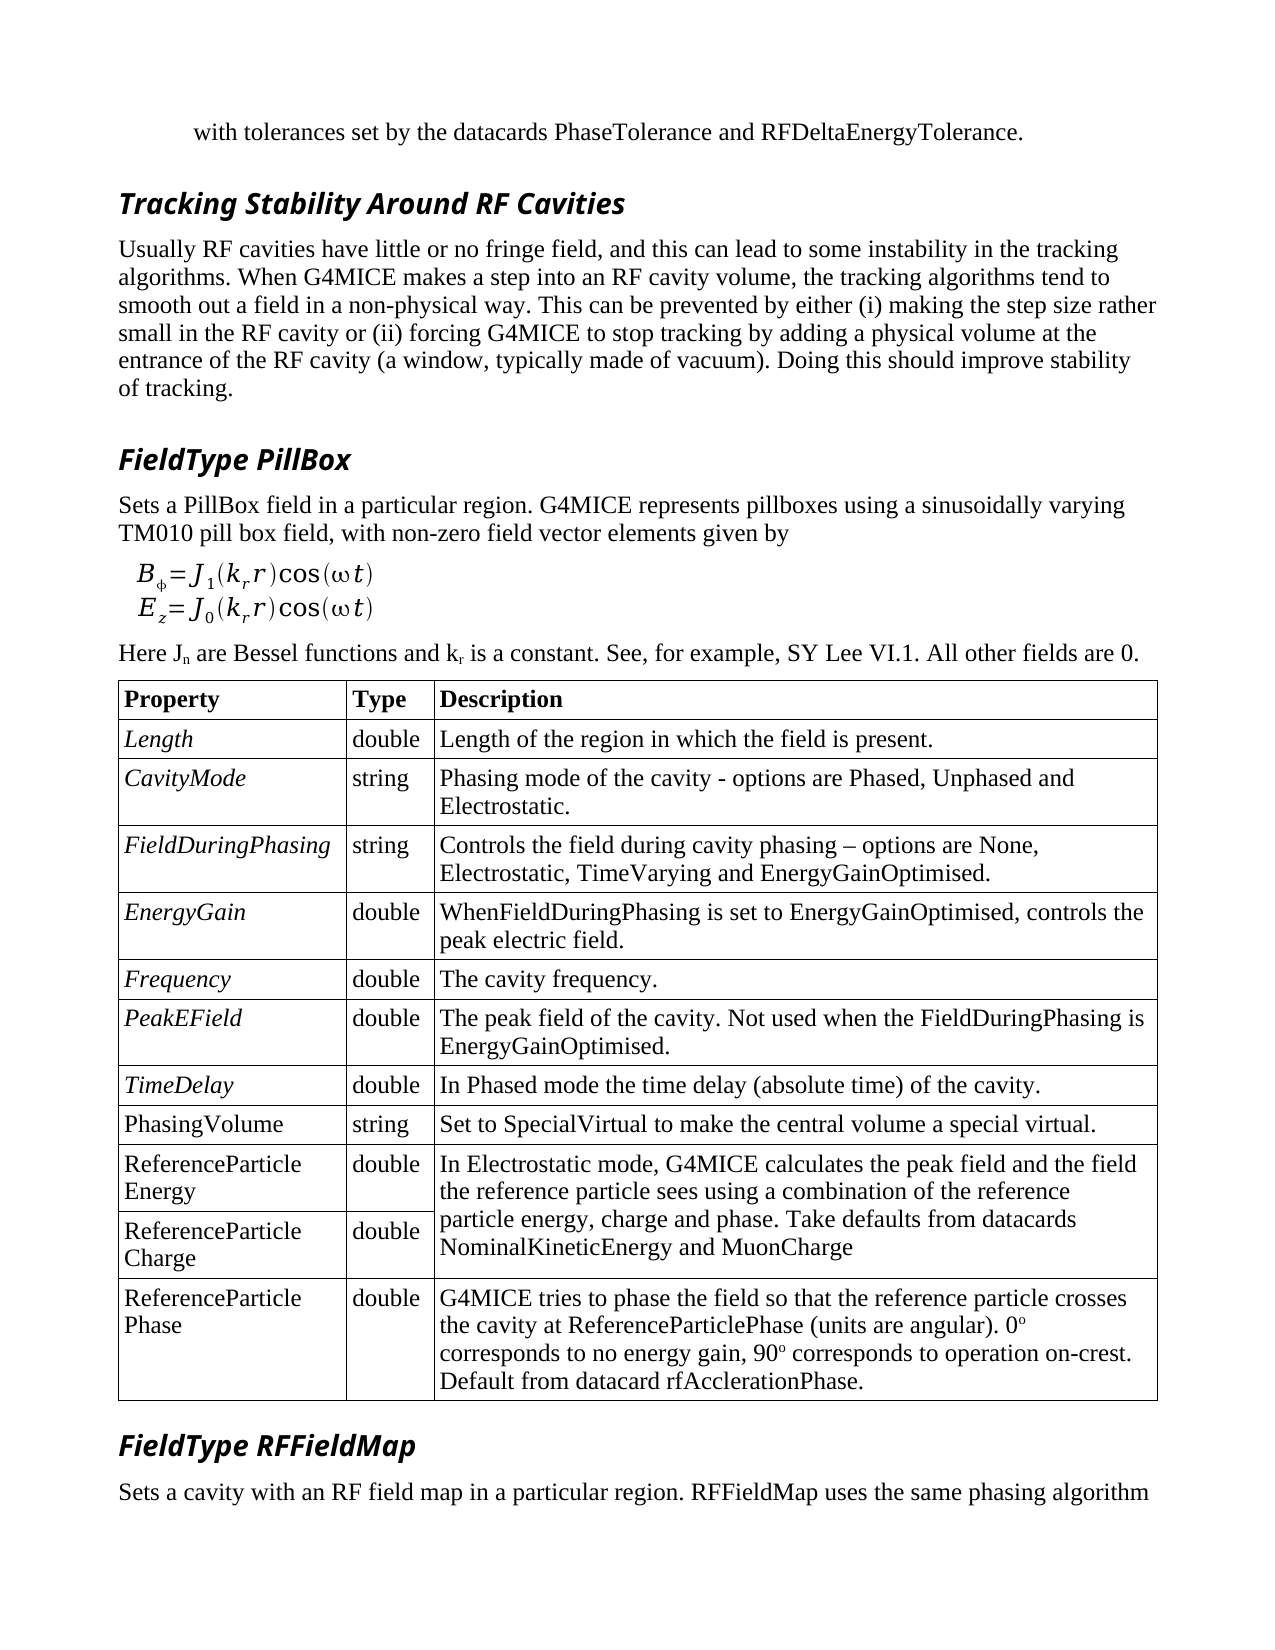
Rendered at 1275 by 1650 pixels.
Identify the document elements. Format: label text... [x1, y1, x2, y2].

table_cell Length [119, 720, 346, 758]
table_cell double [347, 1279, 434, 1400]
subtitle FieldType PillBox [118, 439, 1157, 479]
table_header double [347, 1145, 434, 1211]
text Sets a cavity with an RF field map in a particular region. RFFieldMap uses the same phasing algorithm [118, 1478, 1157, 1505]
subtitle Tracking Stability Around RF Cavities [118, 183, 1157, 223]
table_cell G4MICE tries to phase the field so that the reference particle crosses the cavity at ReferenceParticlePhase (units are angular). 0o corresponds to no energy gain, 90o corresponds to operation on-crest. Default from datacard rfAcclerationPhase. [435, 1279, 1157, 1400]
table_cell The cavity frequency. [435, 960, 1157, 998]
table_cell CavityMode [119, 759, 346, 825]
table_cell string [347, 1106, 434, 1144]
text Sets a PillBox field in a particular region. G4MICE represents pillboxes using a sinusoidally varying TM010 pill box field, with non-zero field vector elements given by [118, 491, 1157, 547]
table_cell ReferenceParticle Charge [119, 1212, 346, 1278]
text Usually RF cavities have little or no fringe field, and this can lead to some instability in the tracking algorithms. When G4MICE makes a step into an RF cavity volume, the tracking algorithms tend to smooth out a field in a non-physical way. This can be prevented by either (i) making the step size rather small in the RF cavity or (ii) forcing G4MICE to stop tracking by adding a physical volume at the entrance of the RF cavity (a window, typically made of vacuum). Doing this should improve stability of tracking. [118, 236, 1157, 402]
table_cell double [347, 1066, 434, 1105]
subtitle FieldType RFFieldMap [118, 1425, 1157, 1465]
text Here Jn are Bessel functions and kr is a constant. See, for example, SY Lee VI.1. All other fields are 0. [118, 639, 1157, 667]
table_cell Set to SpecialVirtual to make the central volume a special virtual. [435, 1106, 1157, 1144]
table_cell Controls the field during cavity phasing – options are None, Electrostatic, TimeVarying and EnergyGainOptimised. [435, 826, 1157, 892]
table_cell EnergyGain [119, 893, 346, 959]
table_header Property [119, 681, 346, 719]
table_cell PhasingVolume [119, 1106, 346, 1144]
table_header ReferenceParticle Energy [119, 1145, 346, 1211]
table_cell double [347, 960, 434, 998]
table_cell The peak field of the cavity. Not used when the FieldDuringPhasing is EnergyGainOptimised. [435, 1000, 1157, 1065]
table_cell In Phased mode the time delay (absolute time) of the cavity. [435, 1066, 1157, 1105]
table_cell TimeDelay [119, 1066, 346, 1105]
table_cell ReferenceParticle Phase [119, 1279, 346, 1400]
table_cell In Electrostatic mode, G4MICE calculates the peak field and the field the reference particle sees using a combination of the reference particle energy, charge and phase. Take defaults from datacards NominalKineticEnergy and MuonCharge [435, 1145, 1157, 1278]
list with tolerances set by the datacards PhaseTolerance and RFDeltaEnergyTolerance. [156, 118, 1157, 146]
table_cell PeakEField [119, 1000, 346, 1065]
table_cell Phasing mode of the cavity - options are Phased, Unphased and Electrostatic. [435, 759, 1157, 825]
table_cell Length of the region in which the field is present. [435, 720, 1157, 758]
table_cell double [347, 720, 434, 758]
table_cell WhenFieldDuringPhasing is set to EnergyGainOptimised, controls the peak electric field. [435, 893, 1157, 959]
table_cell string [347, 759, 434, 825]
table_cell double [347, 1212, 434, 1278]
table_cell Frequency [119, 960, 346, 998]
table_cell string [347, 826, 434, 892]
table_header Type [347, 681, 434, 719]
table_cell double [347, 1000, 434, 1065]
table_header Description [435, 681, 1157, 719]
table_cell double [347, 893, 434, 959]
table_cell FieldDuringPhasing [119, 826, 346, 892]
